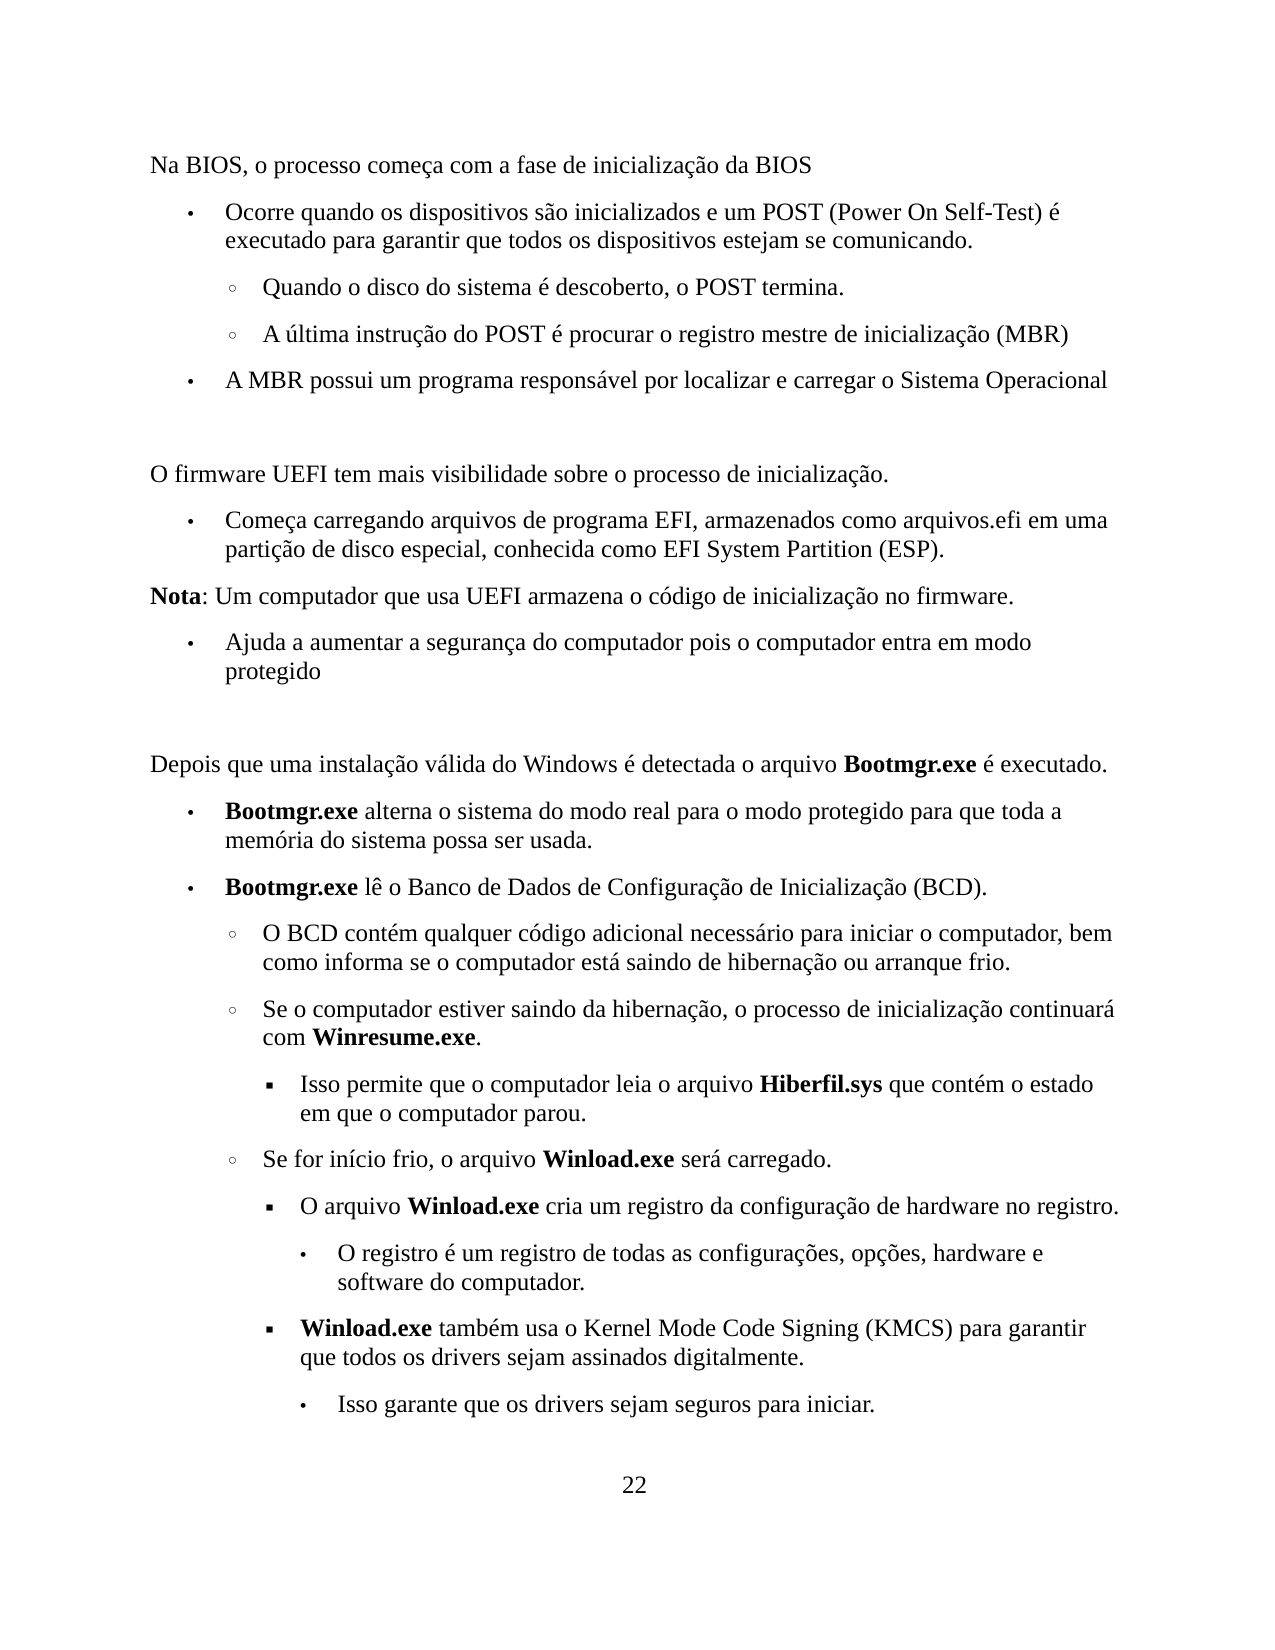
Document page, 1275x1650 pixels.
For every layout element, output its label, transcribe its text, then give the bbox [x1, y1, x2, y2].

list Ajuda a aumentar a segurança do computador pois o computador entra em modo protegido [187, 627, 1125, 685]
list Se for início frio, o arquivo Winload.exe será carregado. [225, 1144, 1125, 1173]
list Winload.exe também usa o Kernel Mode Code Signing (KMCS) para garantir que todos os drivers sejam assinados digitalmente. [262, 1313, 1125, 1371]
list Isso permite que o computador leia o arquivo Hiberfil.sys que contém o estado em que o computador parou. [262, 1069, 1125, 1127]
list A MBR possui um programa responsável por localizar e carregar o Sistema Operacional [187, 365, 1125, 394]
list O BCD contém qualquer código adicional necessário para iniciar o computador, bem como informa se o computador está saindo de hibernação ou arranque frio. [225, 918, 1125, 976]
text Nota: Um computador que usa UEFI armazena o código de inicialização no firmware. [150, 581, 1125, 609]
text Na BIOS, o processo começa com a fase de inicialização da BIOS [150, 150, 1125, 179]
list O arquivo Winload.exe cria um registro da configuração de hardware no registro. [262, 1191, 1125, 1220]
list Bootmgr.exe alterna o sistema do modo real para o modo protegido para que toda a memória do sistema possa ser usada. [187, 796, 1125, 854]
list Bootmgr.exe lê o Banco de Dados de Configuração de Inicialização (BCD). [187, 872, 1125, 900]
list Se o computador estiver saindo da hibernação, o processo de inicialização continuará com Winresume.exe. [225, 994, 1125, 1051]
text Depois que uma instalação válida do Windows é detectada o arquivo Bootmgr.exe é executado. [150, 749, 1125, 778]
list Começa carregando arquivos de programa EFI, armazenados como arquivos.efi em uma partição de disco especial, conhecida como EFI System Partition (ESP). [187, 505, 1125, 563]
list Isso garante que os drivers sejam seguros para iniciar. [300, 1389, 1125, 1417]
list O registro é um registro de todas as configurações, opções, hardware e software do computador. [300, 1238, 1125, 1295]
text O firmware UEFI tem mais visibilidade sobre o processo de inicialização. [150, 459, 1125, 487]
list Ocorre quando os dispositivos são inicializados e um POST (Power On Self-Test) é executado para garantir que todos os dispositivos estejam se comunicando. [187, 197, 1125, 254]
list A última instrução do POST é procurar o registro mestre de inicialização (MBR) [225, 319, 1125, 347]
list Quando o disco do sistema é descoberto, o POST termina. [225, 272, 1125, 301]
